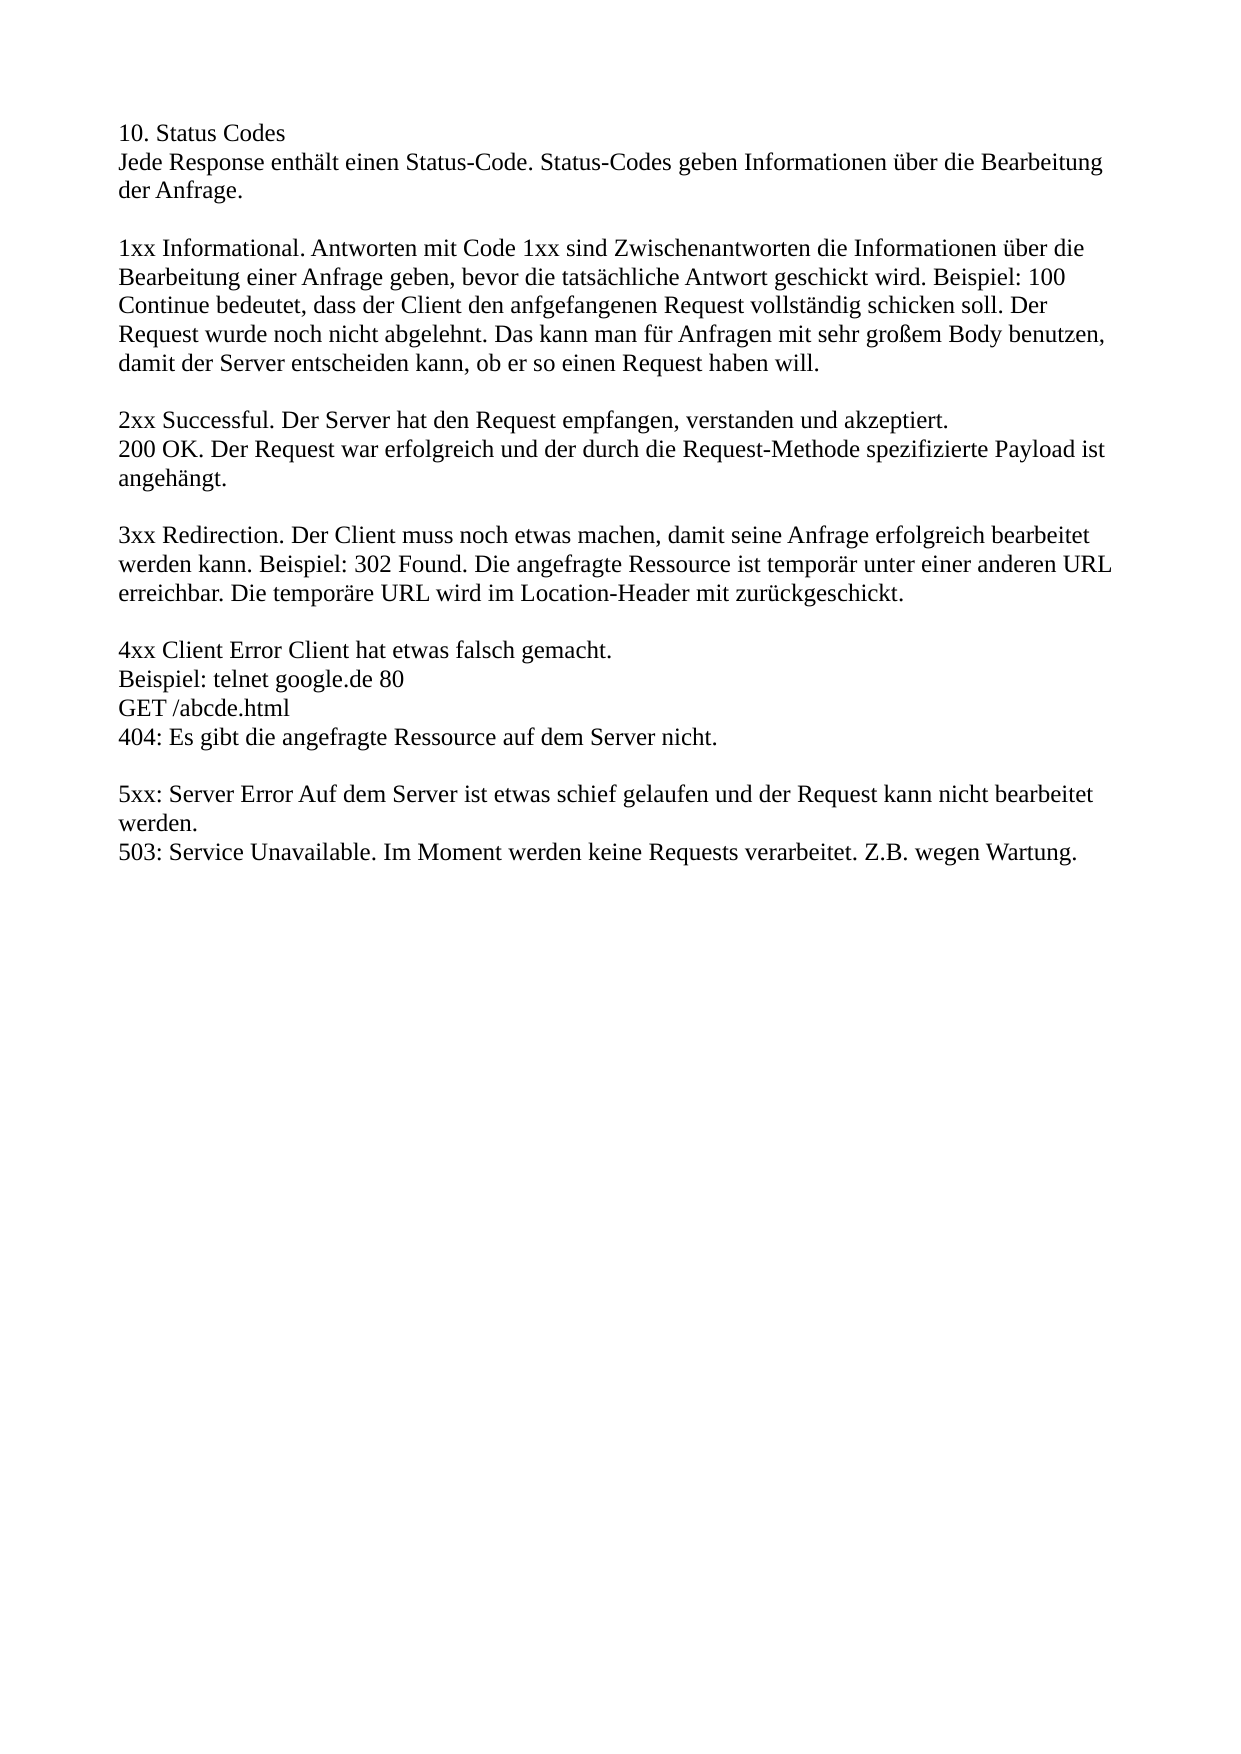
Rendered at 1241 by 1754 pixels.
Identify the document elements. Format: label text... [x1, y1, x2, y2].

text 1xx Informational. Antworten mit Code 1xx sind Zwischenantworten die Informationen über die Bearbeitung einer Anfrage geben, bevor die tatsächliche Antwort geschickt wird. Beispiel: 100 Continue bedeutet, dass der Client den anfgefangenen Request vollständig schicken soll. Der Request wurde noch nicht abgelehnt. Das kann man für Anfragen mit sehr großem Body benutzen, damit der Server entscheiden kann, ob er so einen Request haben will. [118, 233, 1122, 377]
text 2xx Successful. Der Server hat den Request empfangen, verstanden und akzeptiert. [118, 406, 1122, 434]
text Beispiel: telnet google.de 80 [118, 664, 1122, 693]
text Jede Response enthält einen Status-Code. Status-Codes geben Informationen über die Bearbeitung der Anfrage. [118, 147, 1122, 204]
text 10. Status Codes [118, 118, 1122, 147]
text 503: Service Unavailable. Im Moment werden keine Requests verarbeitet. Z.B. wegen Wartung. [118, 837, 1122, 866]
text 404: Es gibt die angefragte Ressource auf dem Server nicht. [118, 722, 1122, 751]
text GET /abcde.html [118, 693, 1122, 722]
text 5xx: Server Error Auf dem Server ist etwas schief gelaufen und der Request kann nicht bearbeitet werden. [118, 779, 1122, 837]
text 3xx Redirection. Der Client muss noch etwas machen, damit seine Anfrage erfolgreich bearbeitet werden kann. Beispiel: 302 Found. Die angefragte Ressource ist temporär unter einer anderen URL erreichbar. Die temporäre URL wird im Location-Header mit zurückgeschickt. [118, 521, 1122, 607]
text 200 OK. Der Request war erfolgreich und der durch die Request-Methode spezifizierte Payload ist angehängt. [118, 434, 1122, 492]
text 4xx Client Error Client hat etwas falsch gemacht. [118, 636, 1122, 664]
